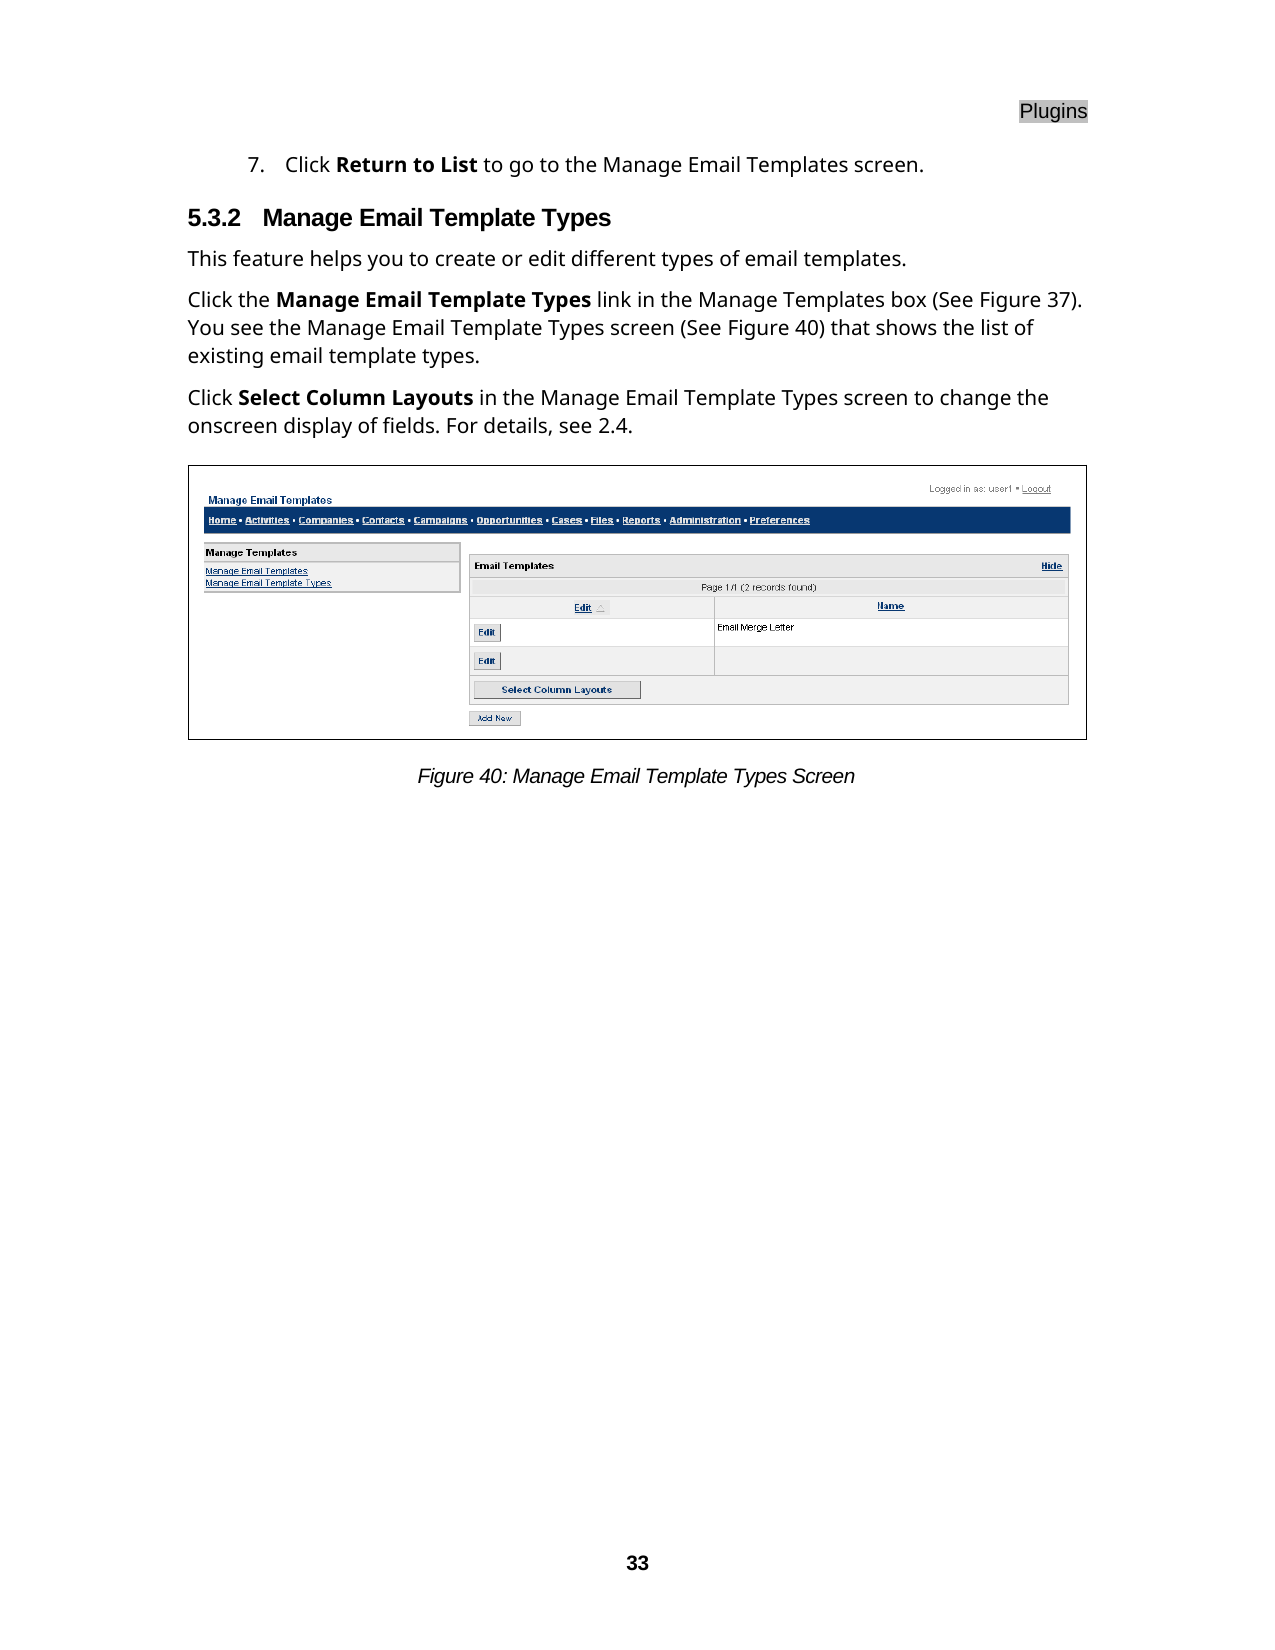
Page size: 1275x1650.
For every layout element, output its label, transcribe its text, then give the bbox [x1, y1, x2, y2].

text Click the Manage Email Template Types link in the Manage Templates box (See Figure 37). You see the Manage Email Template Types screen (See Figure 40) that shows the list of existing email template types. [187, 285, 1087, 370]
list Click Return to List to go to the Manage Email Templates screen. [247, 150, 1087, 178]
text Figure 40: Manage Email Template Types Screen [187, 765, 1087, 788]
text This feature helps you to create or edit different types of email templates. [187, 244, 1087, 272]
subtitle Manage Email Template Types [187, 203, 1087, 231]
text Click Select Column Layouts in the Manage Email Template Types screen to change the onscreen display of fields. For details, see 2.4. [187, 383, 1087, 439]
picture [204, 473, 1071, 731]
